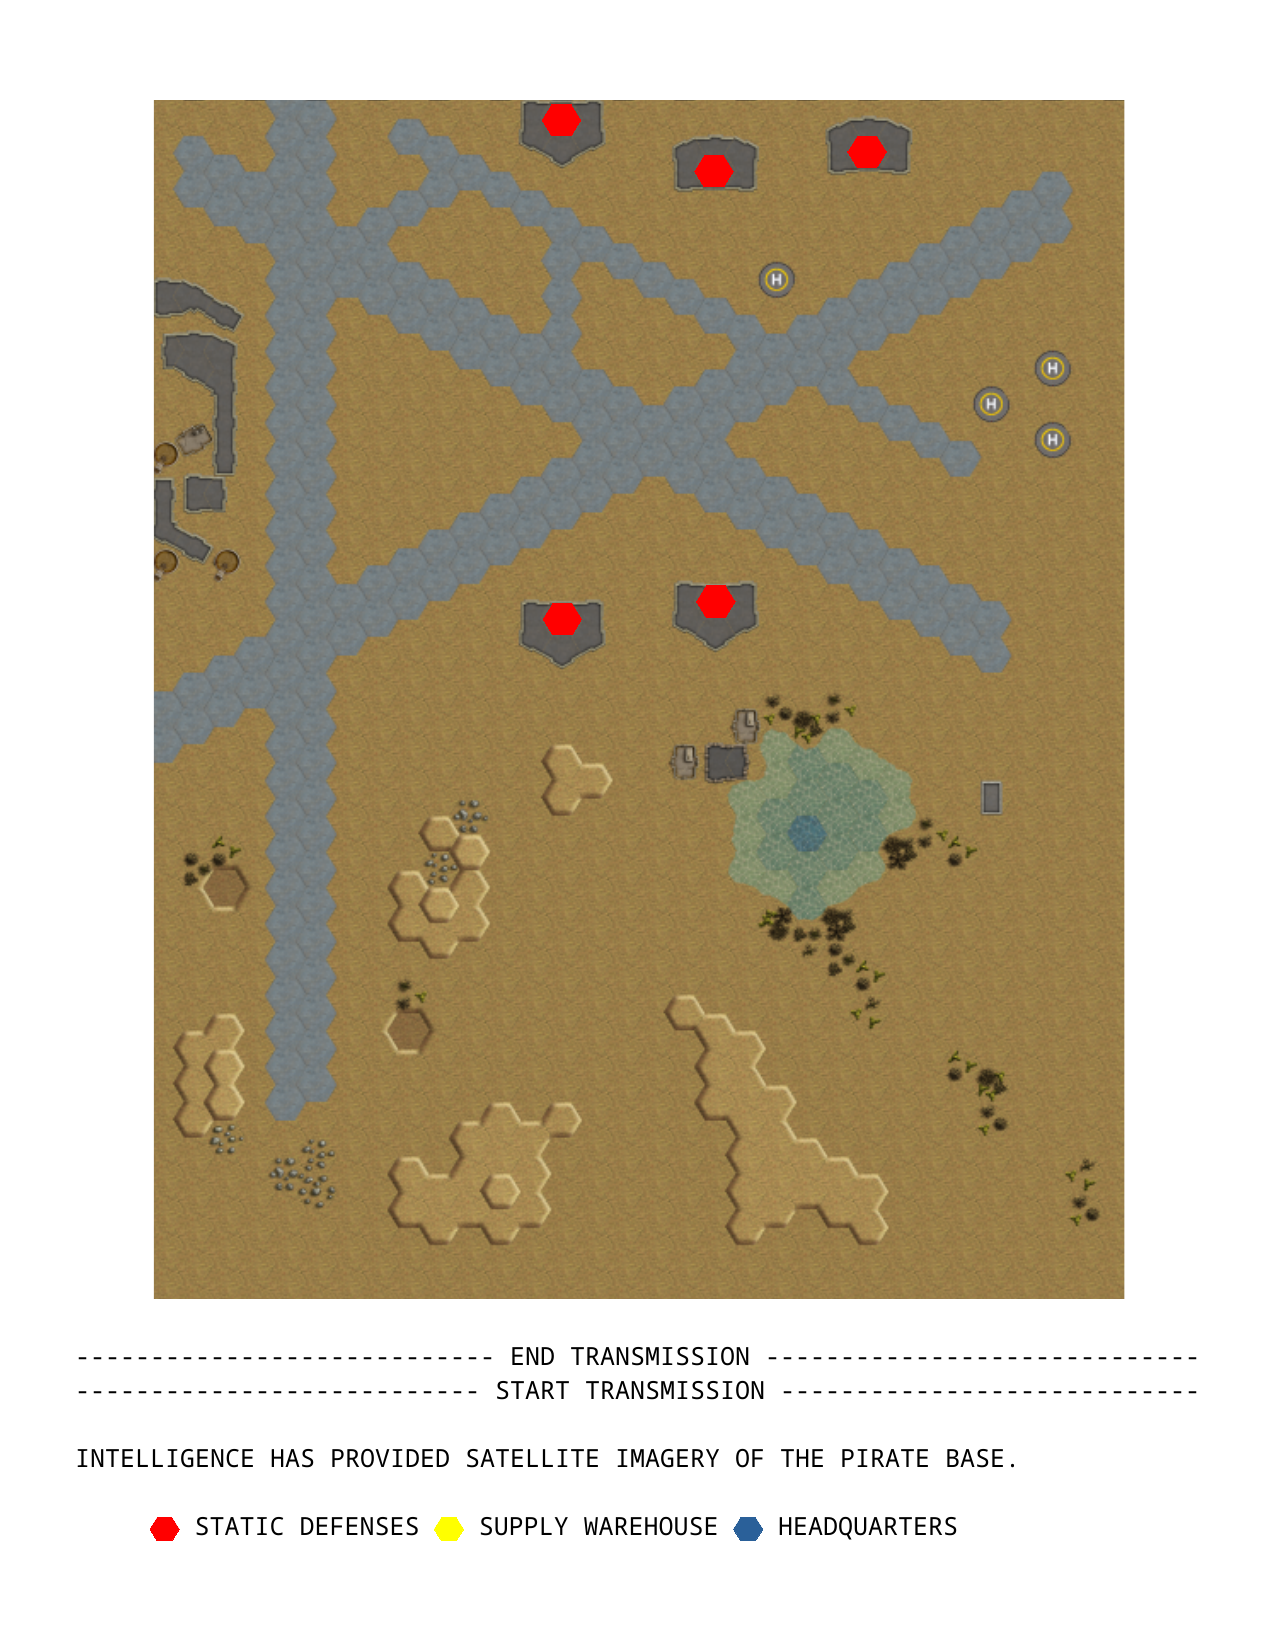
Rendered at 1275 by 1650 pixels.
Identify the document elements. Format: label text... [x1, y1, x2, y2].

text --------------------------- START TRANSMISSION ---------------------------- [75, 1372, 1200, 1407]
text INTELLIGENCE HAS PROVIDED SATELLITE IMAGERY OF THE PIRATE BASE. [75, 1441, 1200, 1475]
text ---------------------------- END TRANSMISSION ----------------------------- [75, 1338, 1200, 1372]
text STATIC DEFENSES SUPPLY WAREHOUSE HEADQUARTERS [75, 1509, 1200, 1543]
picture [153, 100, 1125, 1299]
